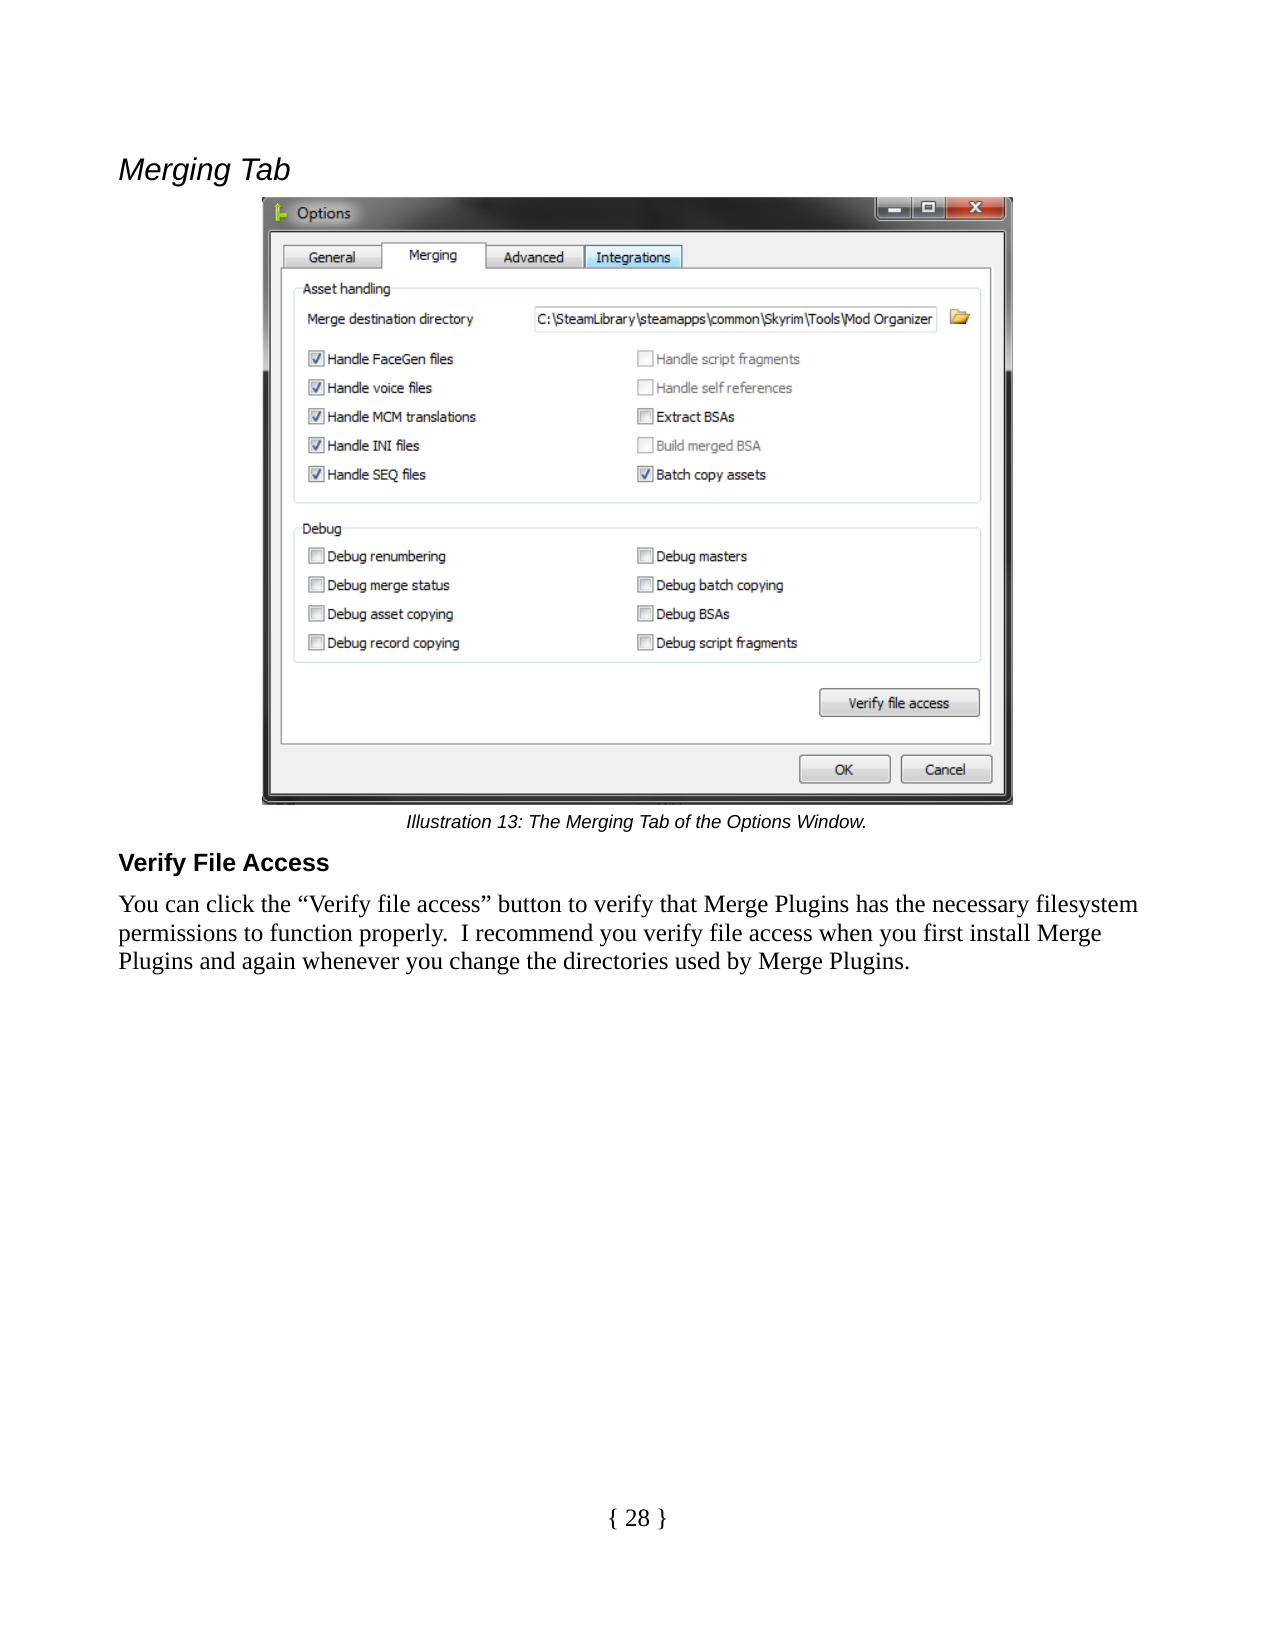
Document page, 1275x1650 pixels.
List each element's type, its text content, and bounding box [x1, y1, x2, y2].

picture [262, 197, 1013, 805]
text You can click the “Verify file access” button to verify that Merge Plugins has the necessary filesystem permissions to function properly. I recommend you verify file access when you first install Merge Plugins and again whenever you change the directories used by Merge Plugins. [118, 889, 1157, 975]
subtitle Merging Tab [118, 151, 1157, 187]
text Illustration 13: The Merging Tab of the Options Window. [262, 805, 1013, 833]
subtitle Verify File Access [118, 224, 1157, 876]
